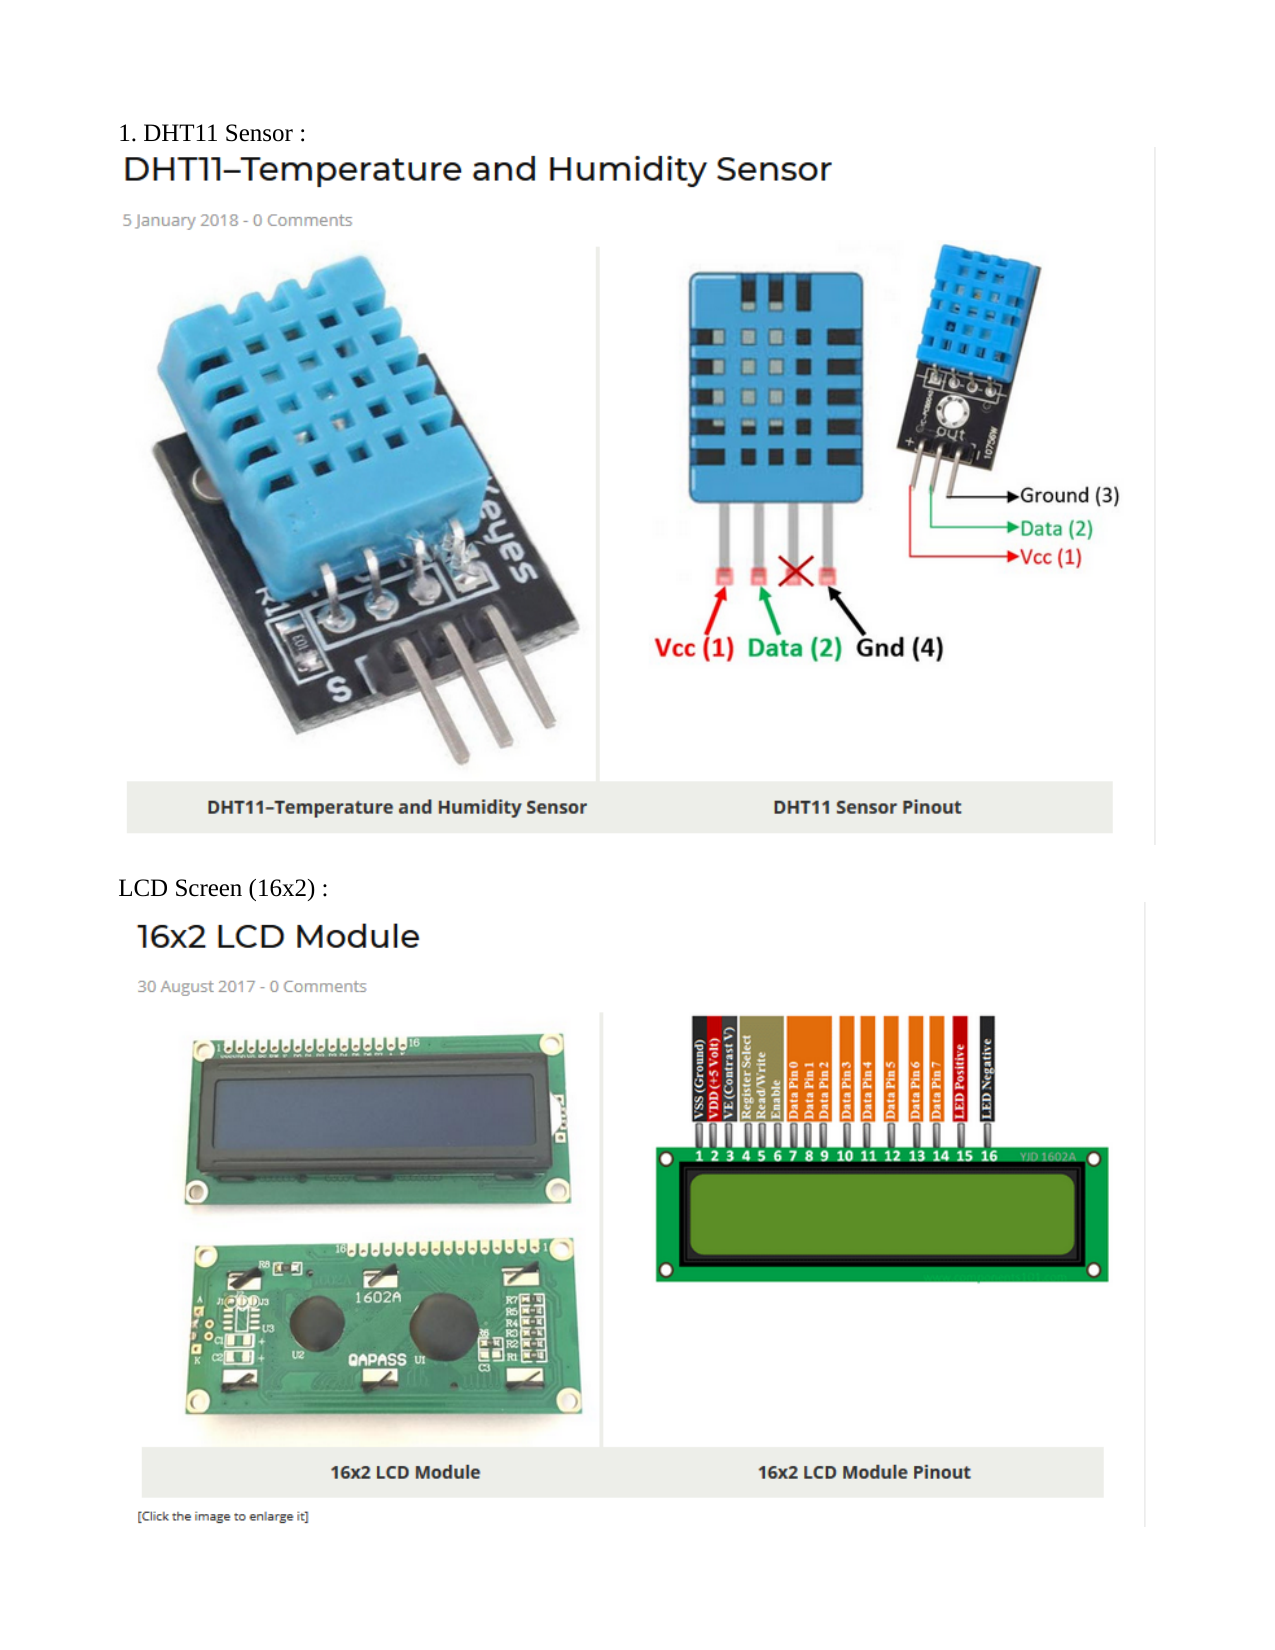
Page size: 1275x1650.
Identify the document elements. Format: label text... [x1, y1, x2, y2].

picture [118, 902, 1157, 1527]
picture [118, 147, 1157, 845]
text 1. DHT11 Sensor : [118, 118, 1157, 147]
text LCD Screen (16x2) : [118, 873, 1157, 902]
